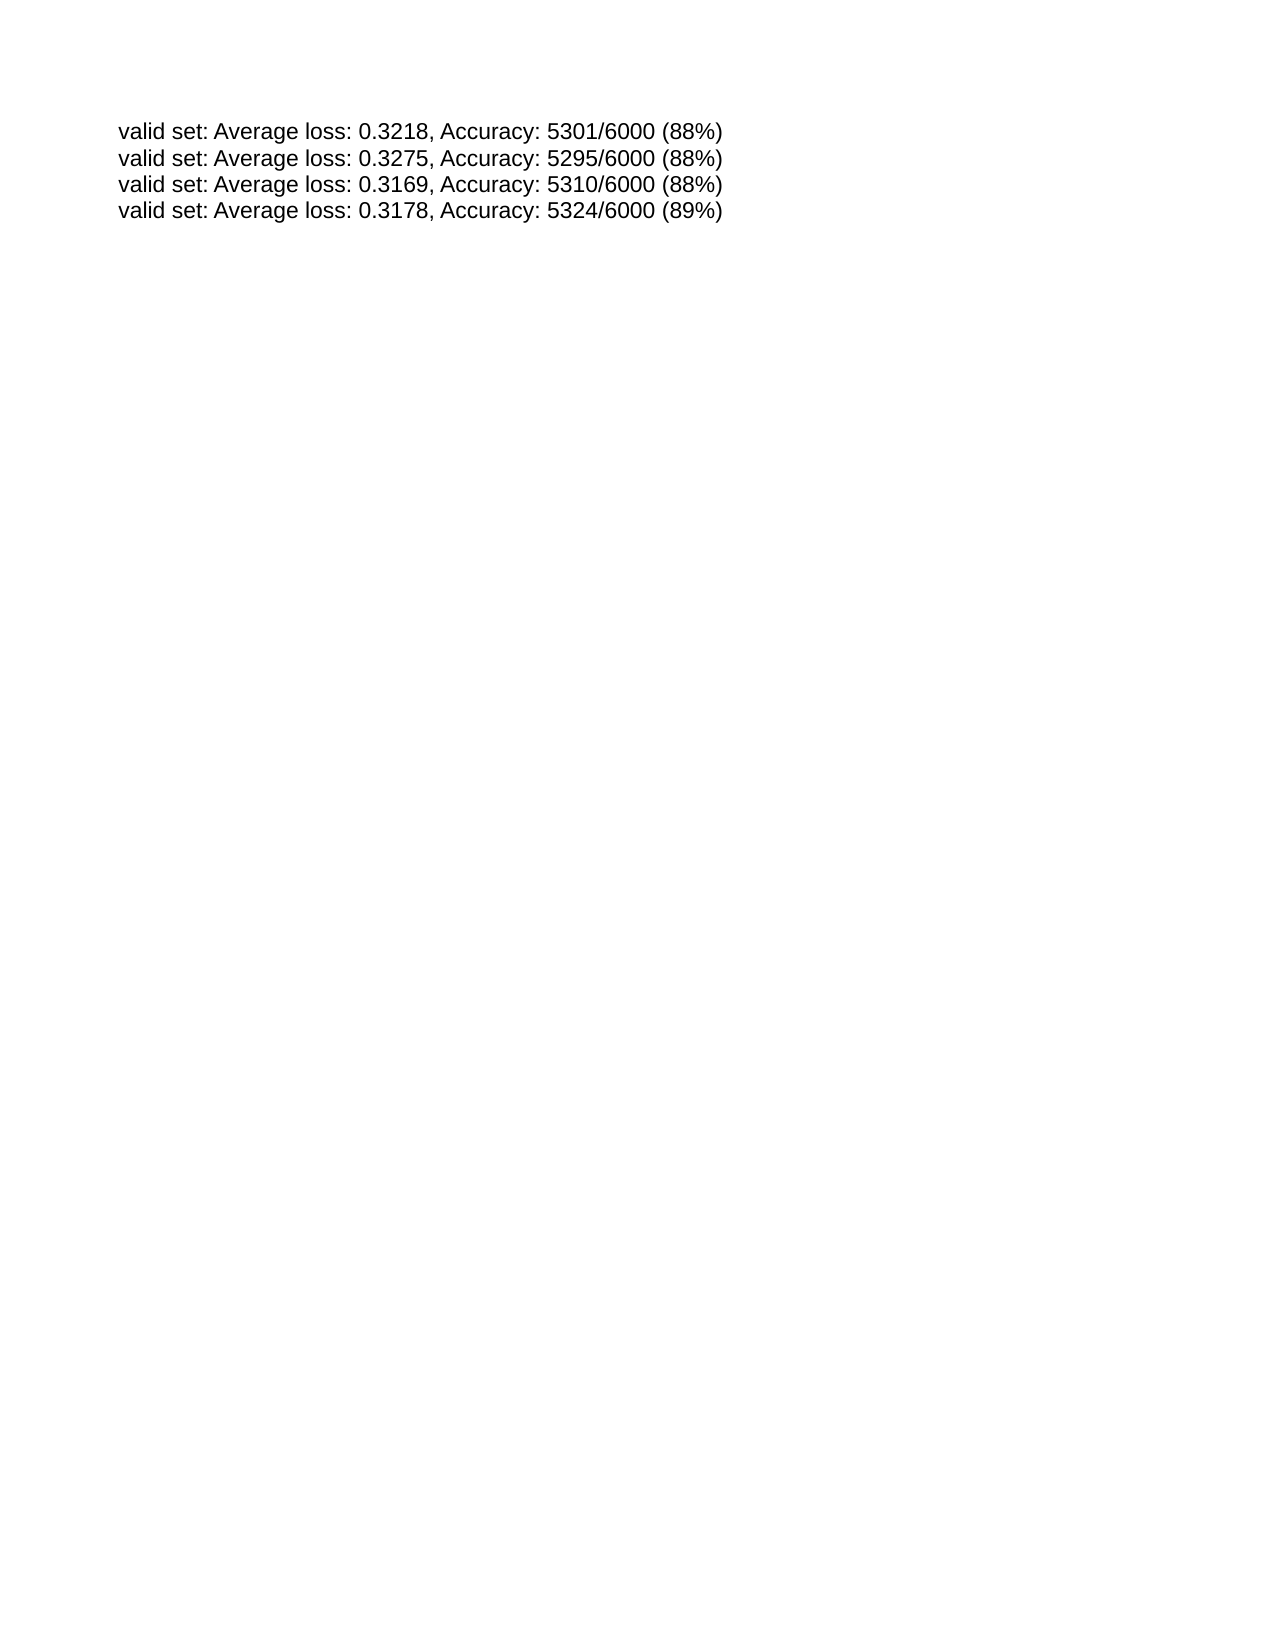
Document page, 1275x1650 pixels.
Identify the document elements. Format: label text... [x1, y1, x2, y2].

text valid set: Average loss: 0.3218, Accuracy: 5301/6000 (88%) valid set: Average loss: 0.3275, Accuracy: 5295/6000 (88%) valid set: Average loss: 0.3169, Accuracy: 5310/6000 (88%) valid set: Average loss: 0.3178, Accuracy: 5324/6000 (89%) [118, 118, 1157, 223]
